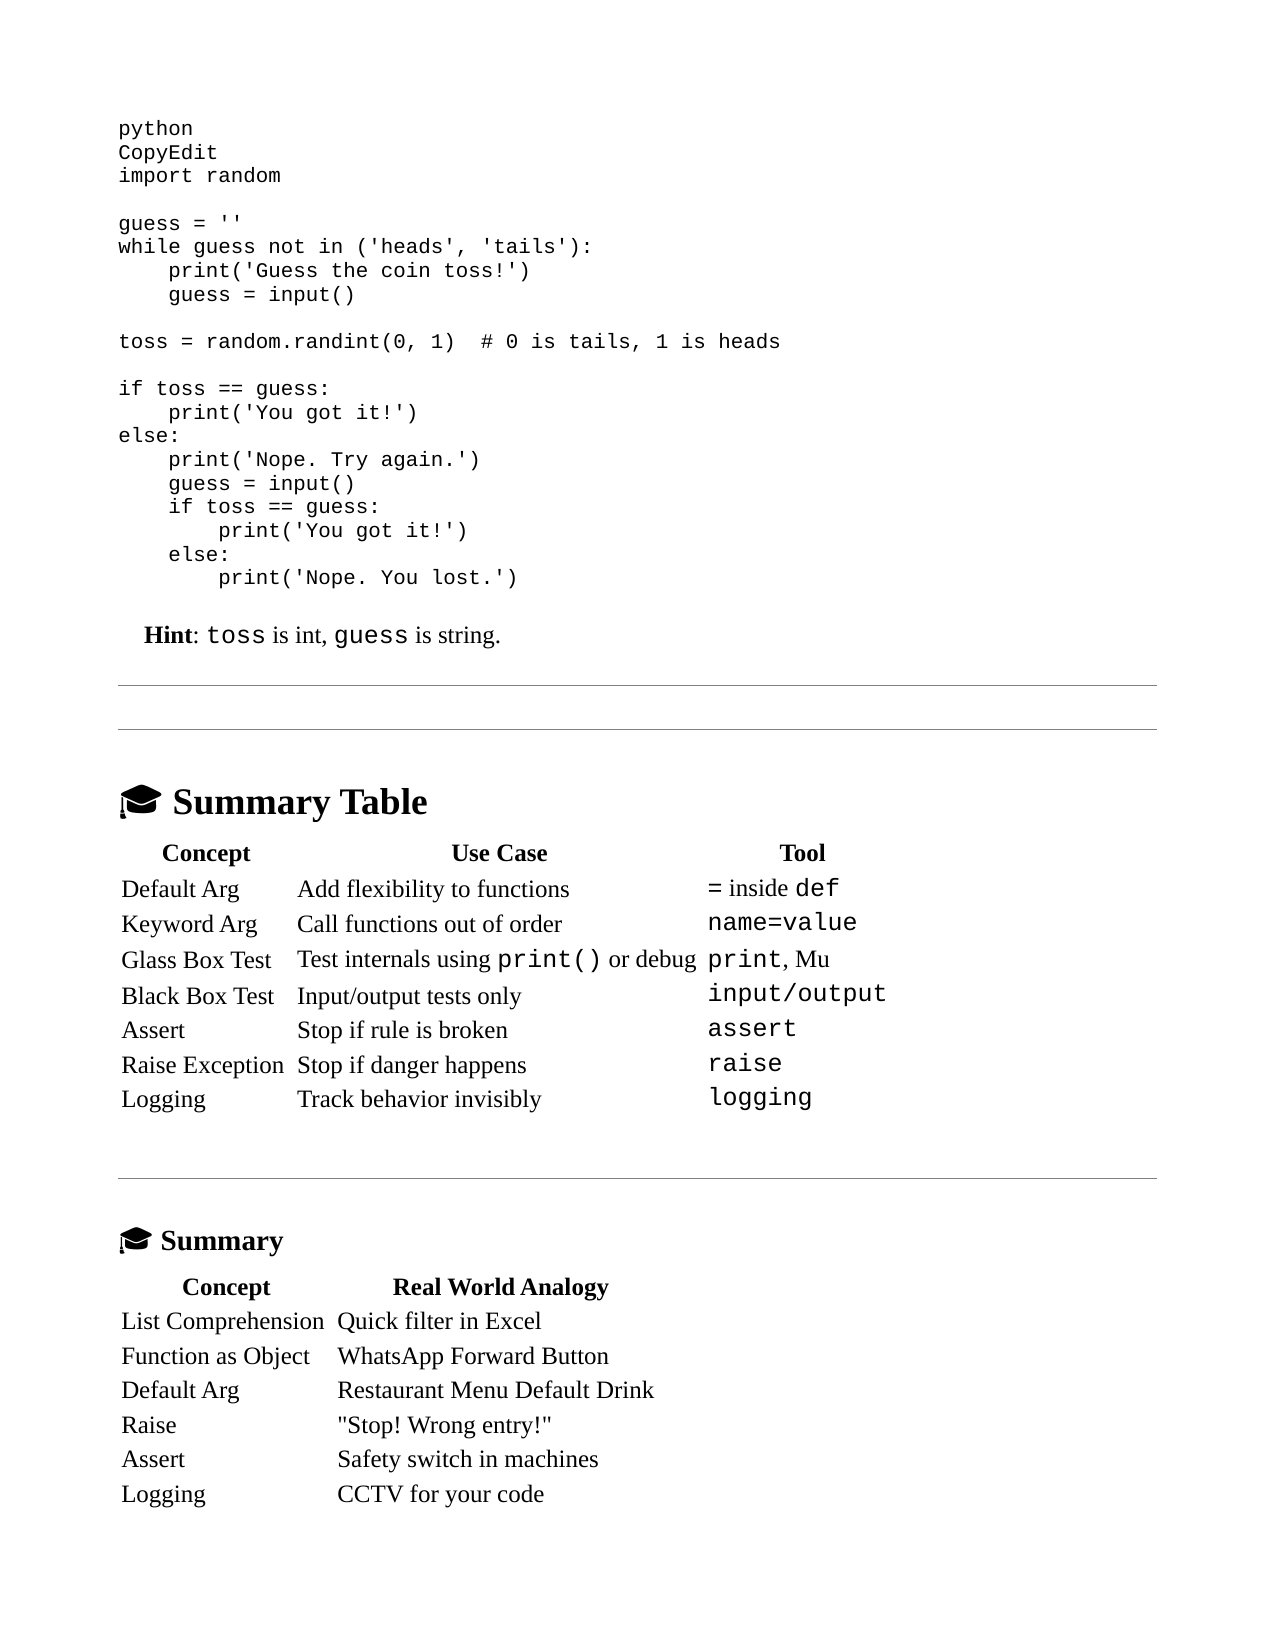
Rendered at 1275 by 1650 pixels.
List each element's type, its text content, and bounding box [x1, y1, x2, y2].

text while guess not in ('heads', 'tails'): [118, 236, 1157, 260]
table_cell Input/output tests only [294, 978, 704, 1012]
table_cell Call functions out of order [294, 907, 704, 941]
table_cell Glass Box Test [118, 941, 294, 978]
table_cell print, Mu [705, 941, 900, 978]
table_cell Default Arg [118, 1373, 334, 1407]
text CopyEdit [118, 142, 1157, 165]
table_cell Assert [118, 1442, 334, 1476]
table_header Concept [118, 1269, 334, 1303]
text if toss == guess: [118, 378, 1157, 402]
table_cell "Stop! Wrong entry!" [334, 1407, 667, 1442]
table_header Concept [118, 835, 294, 870]
table_cell name=value [705, 907, 900, 941]
text print('You got it!') [118, 402, 1157, 426]
table_cell Quick filter in Excel [334, 1303, 667, 1338]
table_cell Raise [118, 1407, 334, 1442]
table_cell Stop if danger happens [294, 1047, 704, 1082]
table_cell Assert [118, 1013, 294, 1047]
text import random [118, 165, 1157, 189]
table_cell logging [705, 1082, 900, 1116]
table_cell Function as Object [118, 1338, 334, 1372]
table_cell input/output [705, 978, 900, 1012]
table_cell Restaurant Menu Default Drink [334, 1373, 667, 1407]
table_cell Stop if rule is broken [294, 1013, 704, 1047]
table_cell Track behavior invisibly [294, 1082, 704, 1116]
text else: [118, 426, 1157, 449]
text print('You got it!') [118, 520, 1157, 544]
text guess = input() [118, 473, 1157, 496]
text 🧠 Hint: toss is int, guess is string. [118, 621, 1157, 651]
text else: [118, 544, 1157, 567]
text guess = input() [118, 284, 1157, 307]
table_cell Keyword Arg [118, 907, 294, 941]
text if toss == guess: [118, 496, 1157, 520]
table_cell Logging [118, 1082, 294, 1116]
text guess = '' [118, 213, 1157, 236]
table_header Real World Analogy [334, 1269, 667, 1303]
table_cell CCTV for your code [334, 1476, 667, 1511]
table_cell Add flexibility to functions [294, 870, 704, 907]
table_cell Logging [118, 1476, 334, 1511]
subtitle 🎓 Summary [118, 1223, 1157, 1256]
text python [118, 118, 1157, 142]
table_cell WhatsApp Forward Button [334, 1338, 667, 1372]
text print('Nope. You lost.') [118, 567, 1157, 591]
table_cell List Comprehension [118, 1303, 334, 1338]
text print('Nope. Try again.') [118, 449, 1157, 473]
subtitle 🎓 Summary Table [118, 780, 1157, 823]
table_header Use Case [294, 835, 704, 870]
table_cell Default Arg [118, 870, 294, 907]
table_cell Raise Exception [118, 1047, 294, 1082]
table_cell Test internals using print() or debug [294, 941, 704, 978]
text print('Guess the coin toss!') [118, 260, 1157, 284]
text toss = random.randint(0, 1) # 0 is tails, 1 is heads [118, 331, 1157, 354]
table_cell raise [705, 1047, 900, 1082]
table_header Tool [705, 835, 900, 870]
table_cell Safety switch in machines [334, 1442, 667, 1476]
table_cell Black Box Test [118, 978, 294, 1012]
table_cell assert [705, 1013, 900, 1047]
table_cell = inside def [705, 870, 900, 907]
